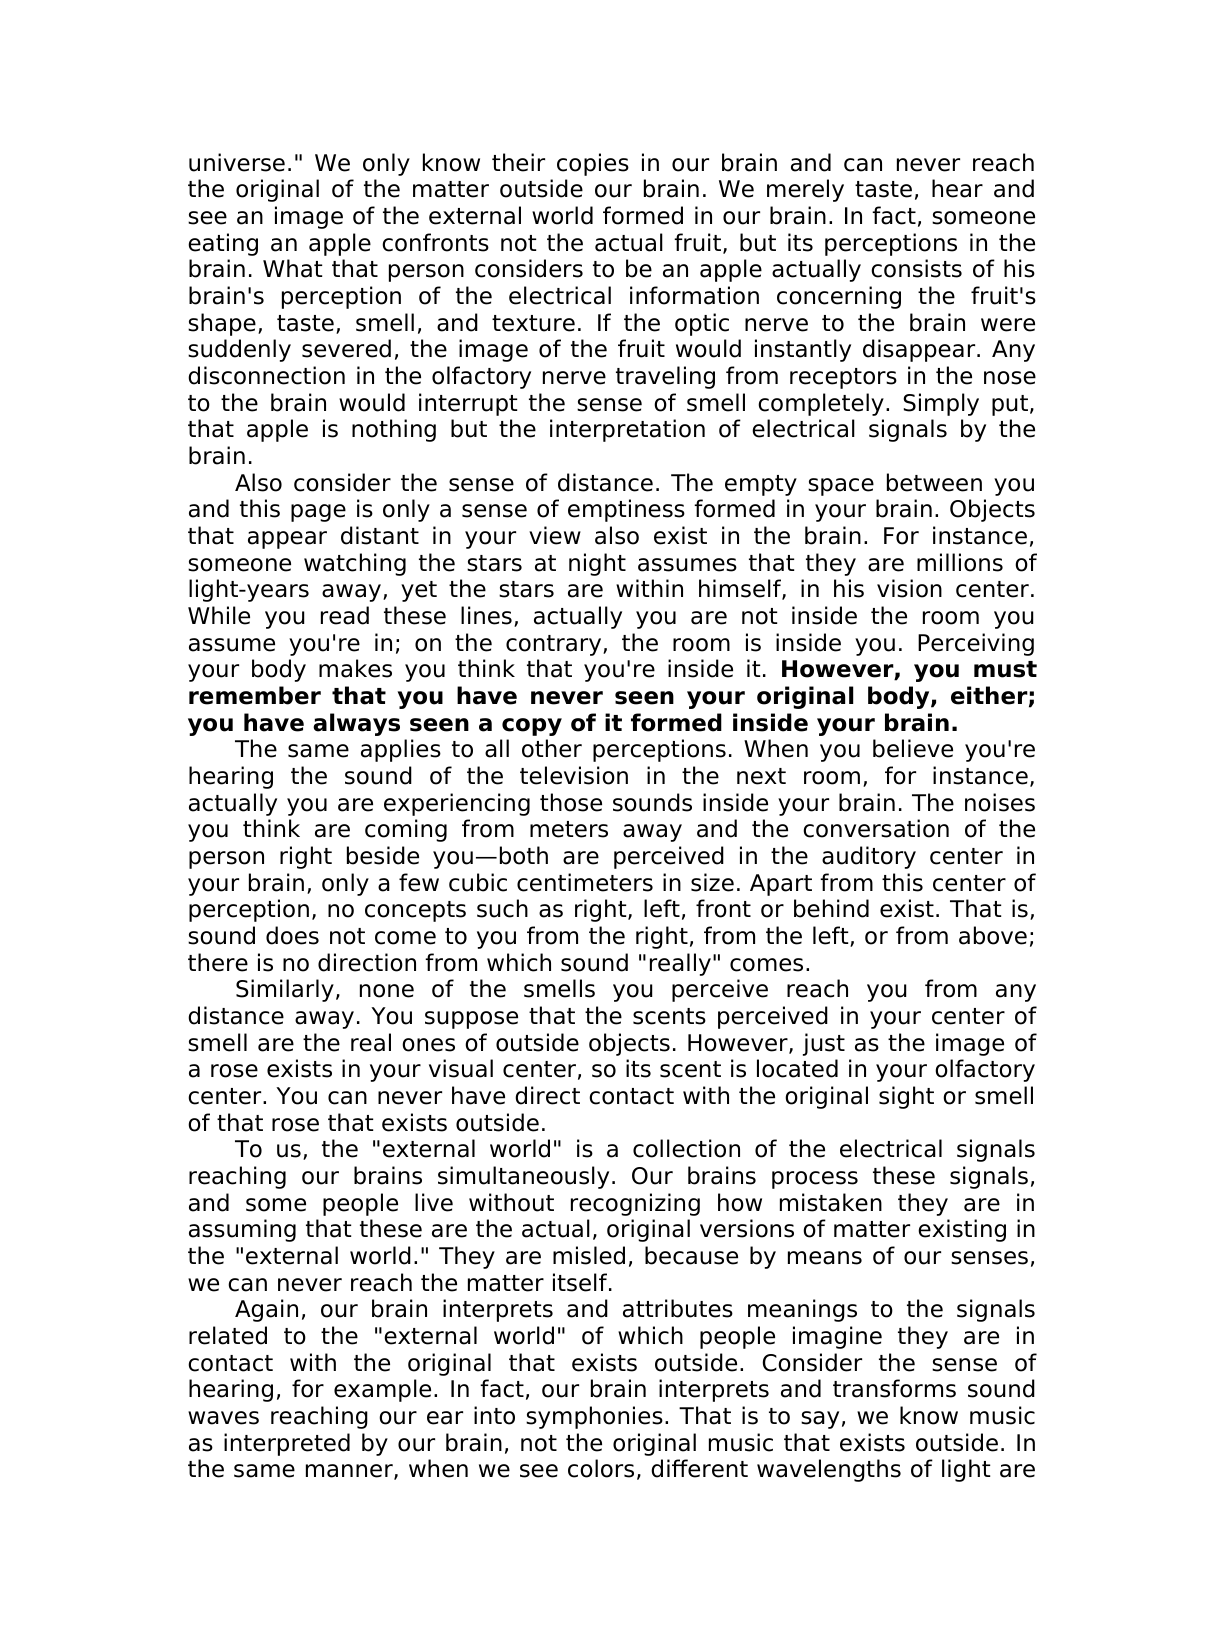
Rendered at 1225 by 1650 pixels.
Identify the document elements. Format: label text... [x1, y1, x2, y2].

text universe." We only know their copies in our brain and can never reach the original of the matter outside our brain. We merely taste, hear and see an image of the external world formed in our brain. In fact, someone eating an apple confronts not the actual fruit, but its perceptions in the brain. What that person considers to be an apple actually consists of his brain's perception of the electrical information concerning the fruit's shape, taste, smell, and texture. If the optic nerve to the brain were suddenly severed, the image of the fruit would instantly disappear. Any disconnection in the olfactory nerve traveling from receptors in the nose to the brain would interrupt the sense of smell completely. Simply put, that apple is nothing but the interpretation of electrical signals by the brain. [187, 150, 1037, 470]
text Again, our brain interprets and attributes meanings to the signals related to the "external world" of which people imagine they are in contact with the original that exists outside. Consider the sense of hearing, for example. In fact, our brain interprets and transforms sound waves reaching our ear into symphonies. That is to say, we know music as interpreted by our brain, not the original music that exists outside. In the same manner, when we see colors, different wavelengths of light are [187, 1297, 1037, 1483]
text Similarly, none of the smells you perceive reach you from any distance away. You suppose that the scents perceived in your center of smell are the real ones of outside objects. However, just as the image of a rose exists in your visual center, so its scent is located in your olfactory center. You can never have direct contact with the original sight or smell of that rose that exists outside. [187, 977, 1037, 1137]
text Also consider the sense of distance. The empty space between you and this page is only a sense of emptiness formed in your brain. Objects that appear distant in your view also exist in the brain. For instance, someone watching the stars at night assumes that they are millions of light-years away, yet the stars are within himself, in his vision center. While you read these lines, actually you are not inside the room you assume you're in; on the contrary, the room is inside you. Perceiving your body makes you think that you're inside it. However, you must remember that you have never seen your original body, either; you have always seen a copy of it formed inside your brain. [187, 470, 1037, 737]
text To us, the "external world" is a collection of the electrical signals reaching our brains simultaneously. Our brains process these signals, and some people live without recognizing how mistaken they are in assuming that these are the actual, original versions of matter existing in the "external world." They are misled, because by means of our senses, we can never reach the matter itself. [187, 1137, 1037, 1297]
text The same applies to all other perceptions. When you believe you're hearing the sound of the television in the next room, for instance, actually you are experiencing those sounds inside your brain. The noises you think are coming from meters away and the conversation of the person right beside you—both are perceived in the auditory center in your brain, only a few cubic centimeters in size. Apart from this center of perception, no concepts such as right, left, front or behind exist. That is, sound does not come to you from the right, from the left, or from above; there is no direction from which sound "really" comes. [187, 737, 1037, 977]
